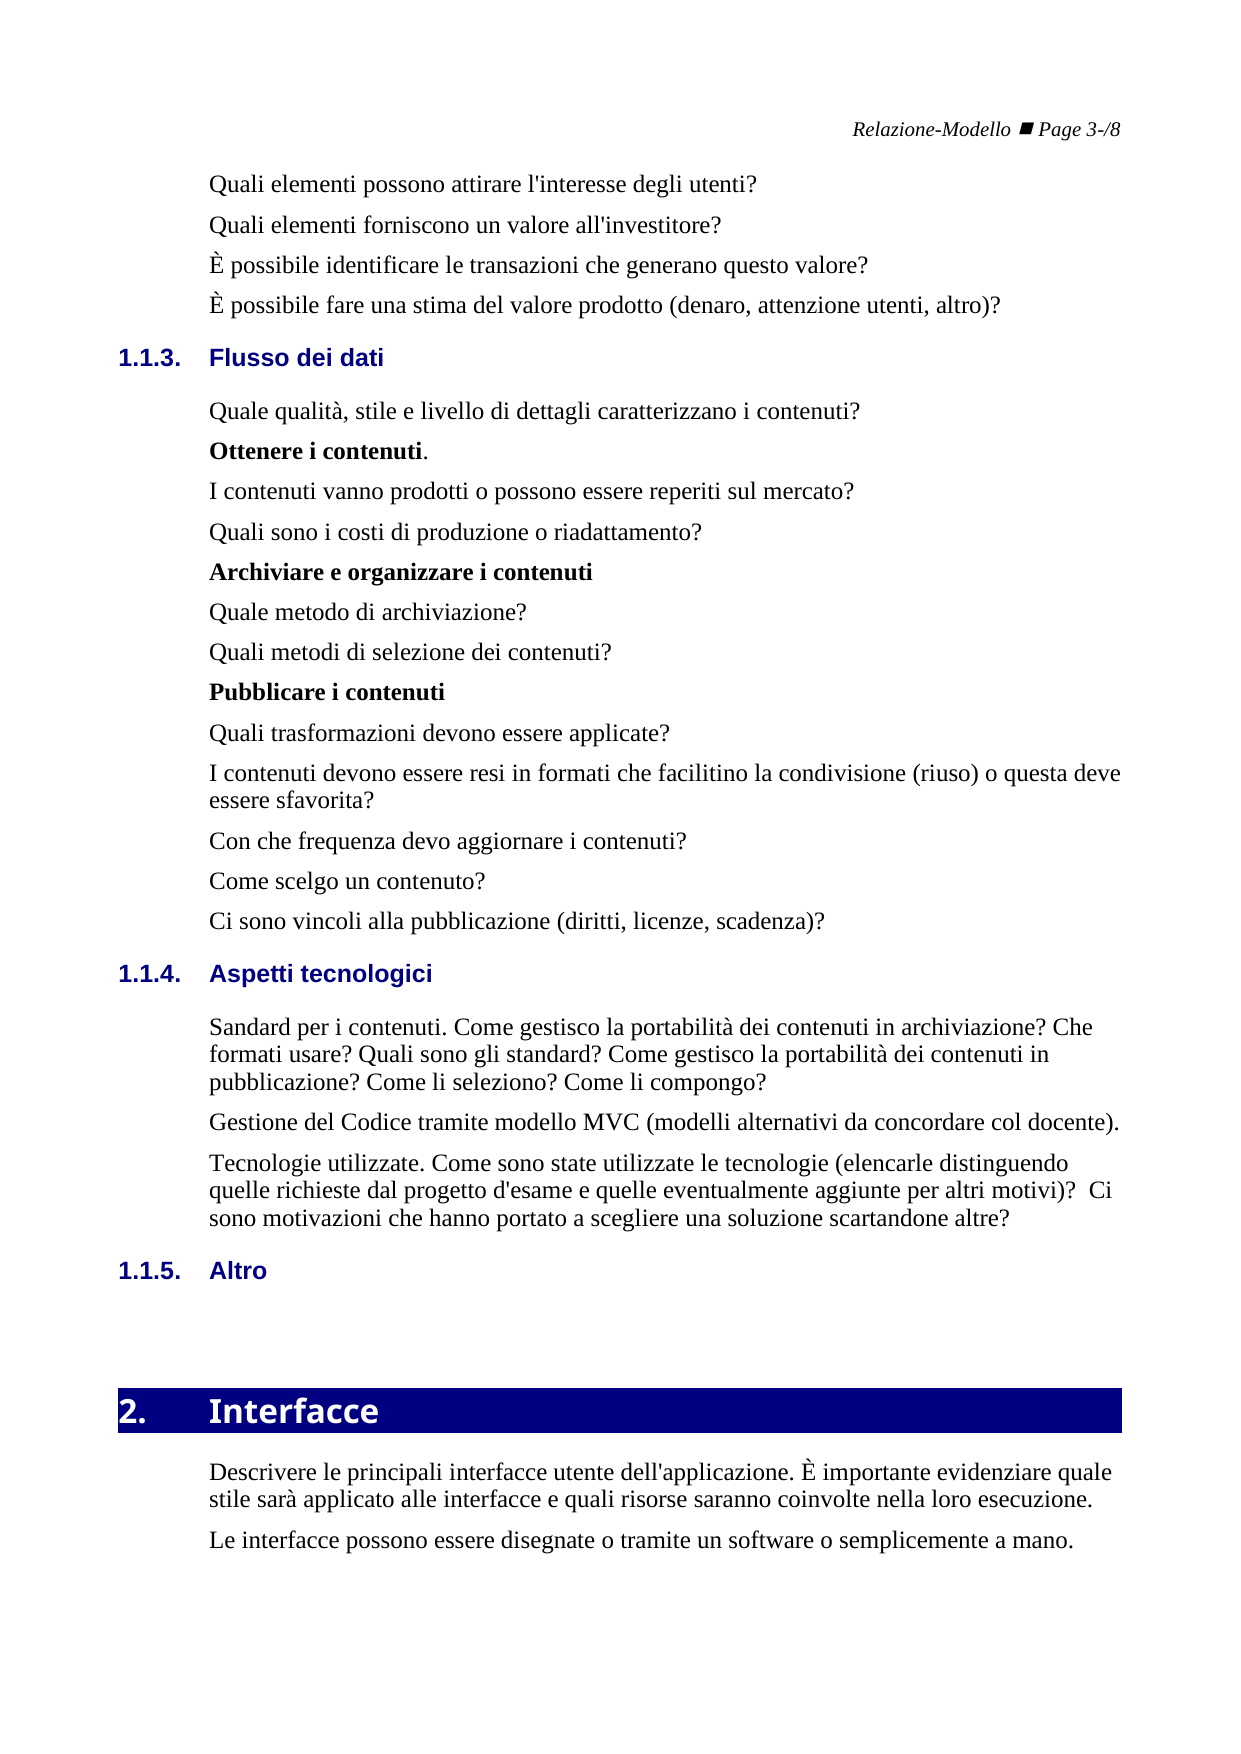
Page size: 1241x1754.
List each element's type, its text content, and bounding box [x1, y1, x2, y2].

text È possibile fare una stima del valore prodotto (denaro, attenzione utenti, altro)? [209, 291, 1122, 319]
text Quale qualità, stile e livello di dettagli caratterizzano i contenuti? [209, 397, 1122, 425]
text Con che frequenza devo aggiornare i contenuti? [209, 827, 1122, 854]
text Quali trasformazioni devono essere applicate? [209, 719, 1122, 746]
subtitle Gestione del Codice tramite modello MVC (modelli alternativi da concordare col docente). [118, 1108, 1122, 1136]
subtitle Aspetti tecnologici [118, 960, 1122, 988]
subtitle Sandard per i contenuti. Come gestisco la portabilità dei contenuti in archiviazione? Che formati usare? Quali sono gli standard? Come gestisco la portabilità dei contenuti in pubblicazione? Come li seleziono? Come li compongo? [118, 1013, 1122, 1096]
text Quali elementi forniscono un valore all'investitore? [209, 211, 1122, 238]
text Quali metodi di selezione dei contenuti? [209, 638, 1122, 666]
text Come scelgo un contenuto? [209, 867, 1122, 895]
text Pubblicare i contenuti [209, 678, 1122, 706]
text Descrivere le principali interfacce utente dell'applicazione. È importante evidenziare quale stile sarà applicato alle interfacce e quali risorse saranno coinvolte nella loro esecuzione. [209, 1458, 1122, 1513]
text Quali elementi possono attirare l'interesse degli utenti? [209, 171, 1122, 198]
text Quali sono i costi di produzione o riadattamento? [209, 518, 1122, 545]
subtitle Altro [118, 1257, 1122, 1285]
text I contenuti vanno prodotti o possono essere reperiti sul mercato? [209, 477, 1122, 505]
text I contenuti devono essere resi in formati che facilitino la condivisione (riuso) o questa deve essere sfavorita? [209, 759, 1122, 814]
text Ci sono vincoli alla pubblicazione (diritti, licenze, scadenza)? [209, 907, 1122, 935]
text Le interfacce possono essere disegnate o tramite un software o semplicemente a mano. [209, 1526, 1122, 1553]
subtitle Tecnologie utilizzate. Come sono state utilizzate le tecnologie (elencarle distinguendo quelle richieste dal progetto d'esame e quelle eventualmente aggiunte per altri motivi)? Ci sono motivazioni che hanno portato a scegliere una soluzione scartandone altre? [118, 1149, 1122, 1232]
text È possibile identificare le transazioni che generano questo valore? [209, 251, 1122, 279]
subtitle Flusso dei dati [118, 344, 1122, 372]
subtitle Interfacce [118, 1388, 1122, 1433]
text Ottenere i contenuti. [209, 437, 1122, 465]
text Archiviare e organizzare i contenuti [209, 558, 1122, 586]
text Quale metodo di archiviazione? [209, 598, 1122, 626]
